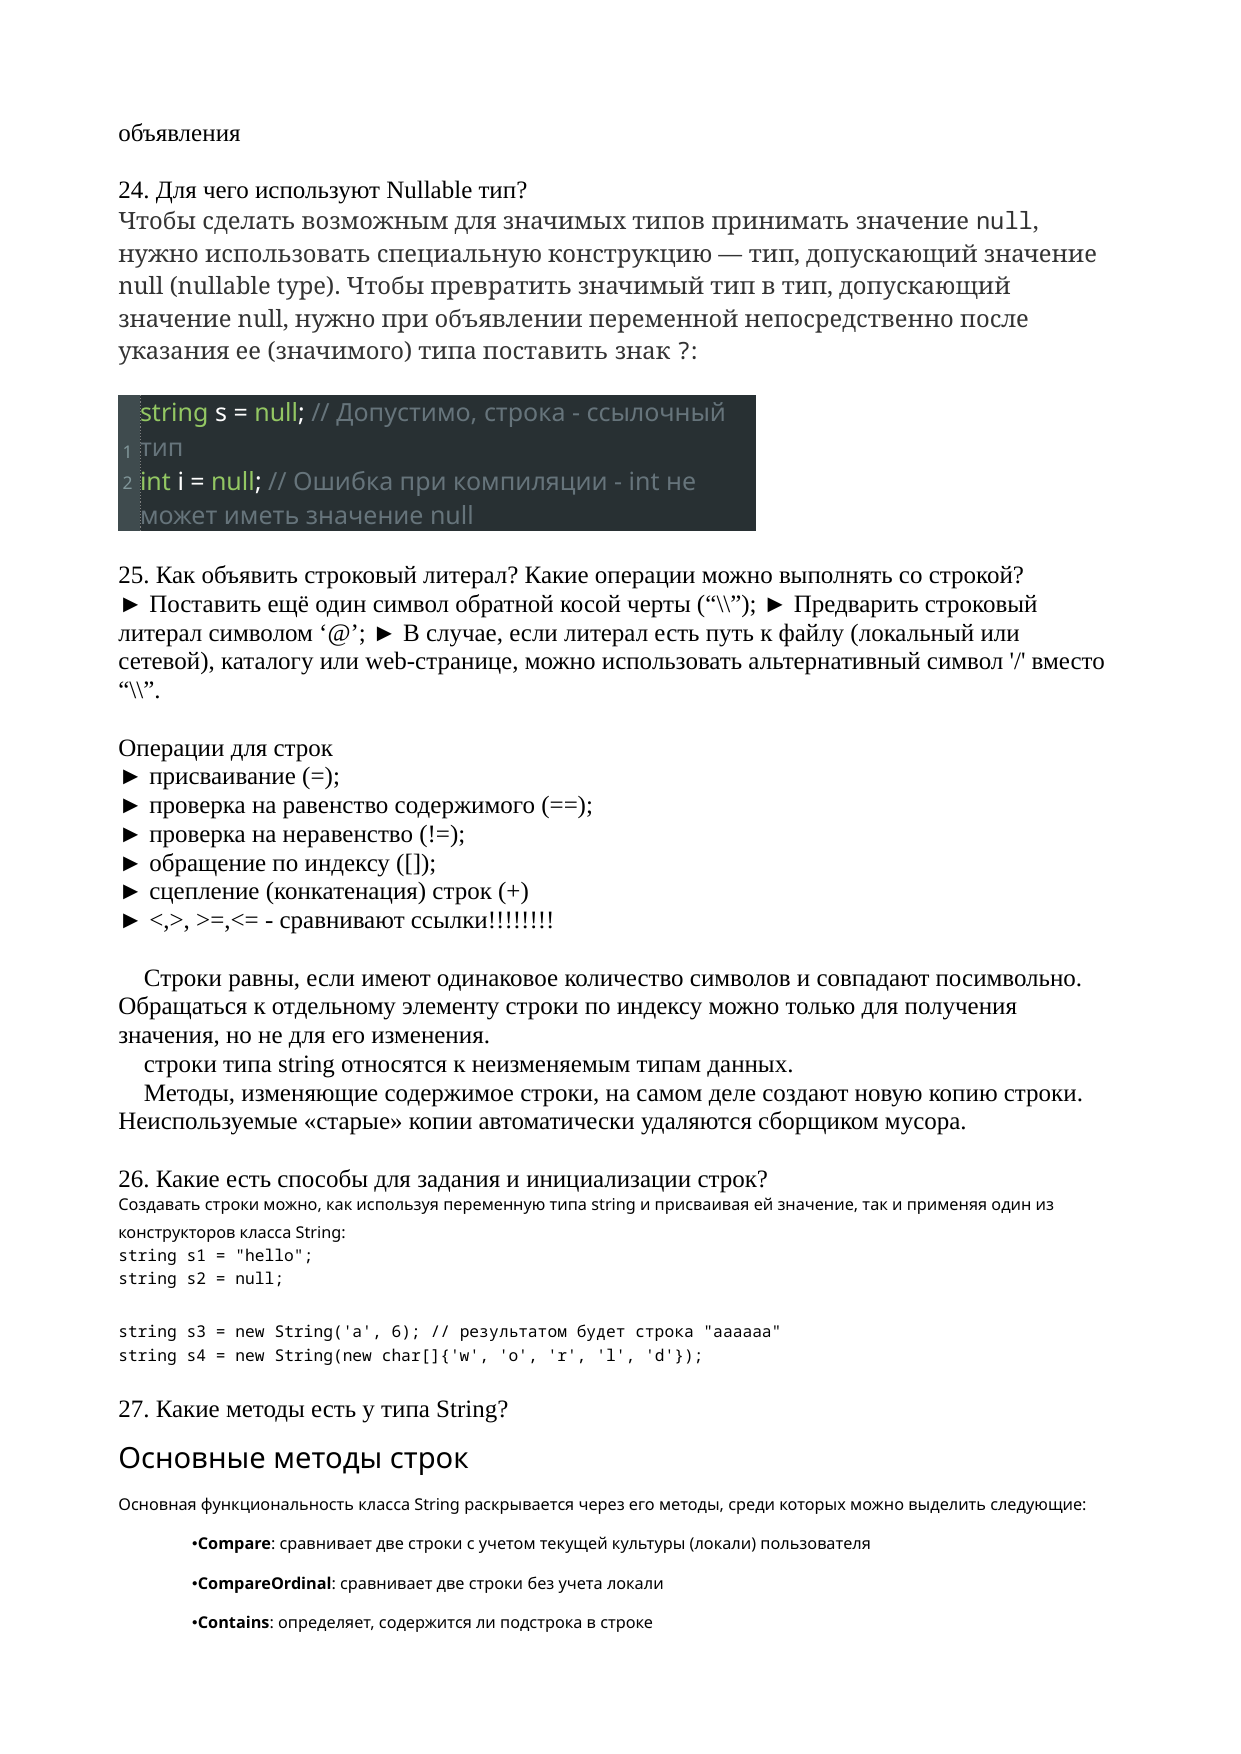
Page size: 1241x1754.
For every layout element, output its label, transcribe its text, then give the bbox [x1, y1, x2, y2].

text string s4 = new String(new char[]{'w', 'o', 'r', 'l', 'd'}); [118, 1342, 1122, 1366]
text ► Поставить ещё один символ обратной косой черты (“\\”); ► Предварить строковый литерал символом ‘@’; ► В случае, если литерал есть путь к файлу (локальный или сетевой), каталогу или web-странице, можно использовать альтернативный символ '/' вместо “\\”. Операции для строк [118, 589, 1122, 761]
text объявления [118, 118, 1122, 176]
text ► обращение по индексу ([]); [118, 848, 1122, 876]
table_header string s = null; // Допустимо, строка - ссылочный тип int i = null; // Ошибка при компиляции - int не может иметь значение null [140, 395, 756, 531]
text 25. Как объявить строковый литерал? Какие операции можно выполнять со строкой? [118, 560, 1122, 589]
text 26. Какие есть способы для задания и инициализации строк? [118, 1164, 1122, 1193]
text string s2 = null; [118, 1266, 1122, 1289]
text ► проверка на неравенство (!=); [118, 819, 1122, 848]
text  Методы, изменяющие содержимое строки, на самом деле создают новую копию строки. Неиспользуемые «старые» копии автоматически удаляются сборщиком мусора. [118, 1078, 1122, 1164]
text Чтобы сделать возможным для значимых типов принимать значение null, нужно использовать специальную конструкцию — тип, допускающий значение null (nullable type). Чтобы превратить значимый тип в тип, допускающий значение null, нужно при объявлении переменной непосредственно после указания ее (значимого) типа поставить знак ?: [118, 204, 1122, 395]
text  Строки равны, если имеют одинаковое количество символов и совпадают посимвольно.  Обращаться к отдельному элементу строки по индексу можно только для получения значения, но не для его изменения. [118, 963, 1122, 1049]
text ► сцепление (конкатенация) строк (+) [118, 876, 1122, 905]
list Compare: сравнивает две строки с учетом текущей культуры (локали) пользователя [118, 1529, 1122, 1554]
list CompareOrdinal: сравнивает две строки без учета локали [118, 1569, 1122, 1594]
text ► проверка на равенство содержимого (==); [118, 790, 1122, 819]
subtitle Основные методы строк [118, 1438, 1122, 1477]
text string s3 = new String('a', 6); // результатом будет строка "aaaaaa" [118, 1318, 1122, 1342]
table_header 1 2 [118, 395, 140, 531]
text 27. Какие методы есть у типа String? [118, 1394, 1122, 1423]
text 24. Для чего используют Nullable тип? [118, 176, 1122, 204]
text  строки типа string относятся к неизменяемым типам данных. [118, 1049, 1122, 1078]
text ► присваивание (=); [118, 761, 1122, 790]
text Создавать строки можно, как используя переменную типа string и присваивая ей значение, так и применяя один из конструкторов класса String: string s1 = "hello"; [118, 1193, 1122, 1266]
text ► <,>, >=,<= - сравнивают ссылки!!!!!!!! [118, 905, 1122, 934]
list Contains: определяет, содержится ли подстрока в строке [118, 1609, 1122, 1634]
text Основная функциональность класса String раскрывается через его методы, среди которых можно выделить следующие: [118, 1490, 1122, 1515]
